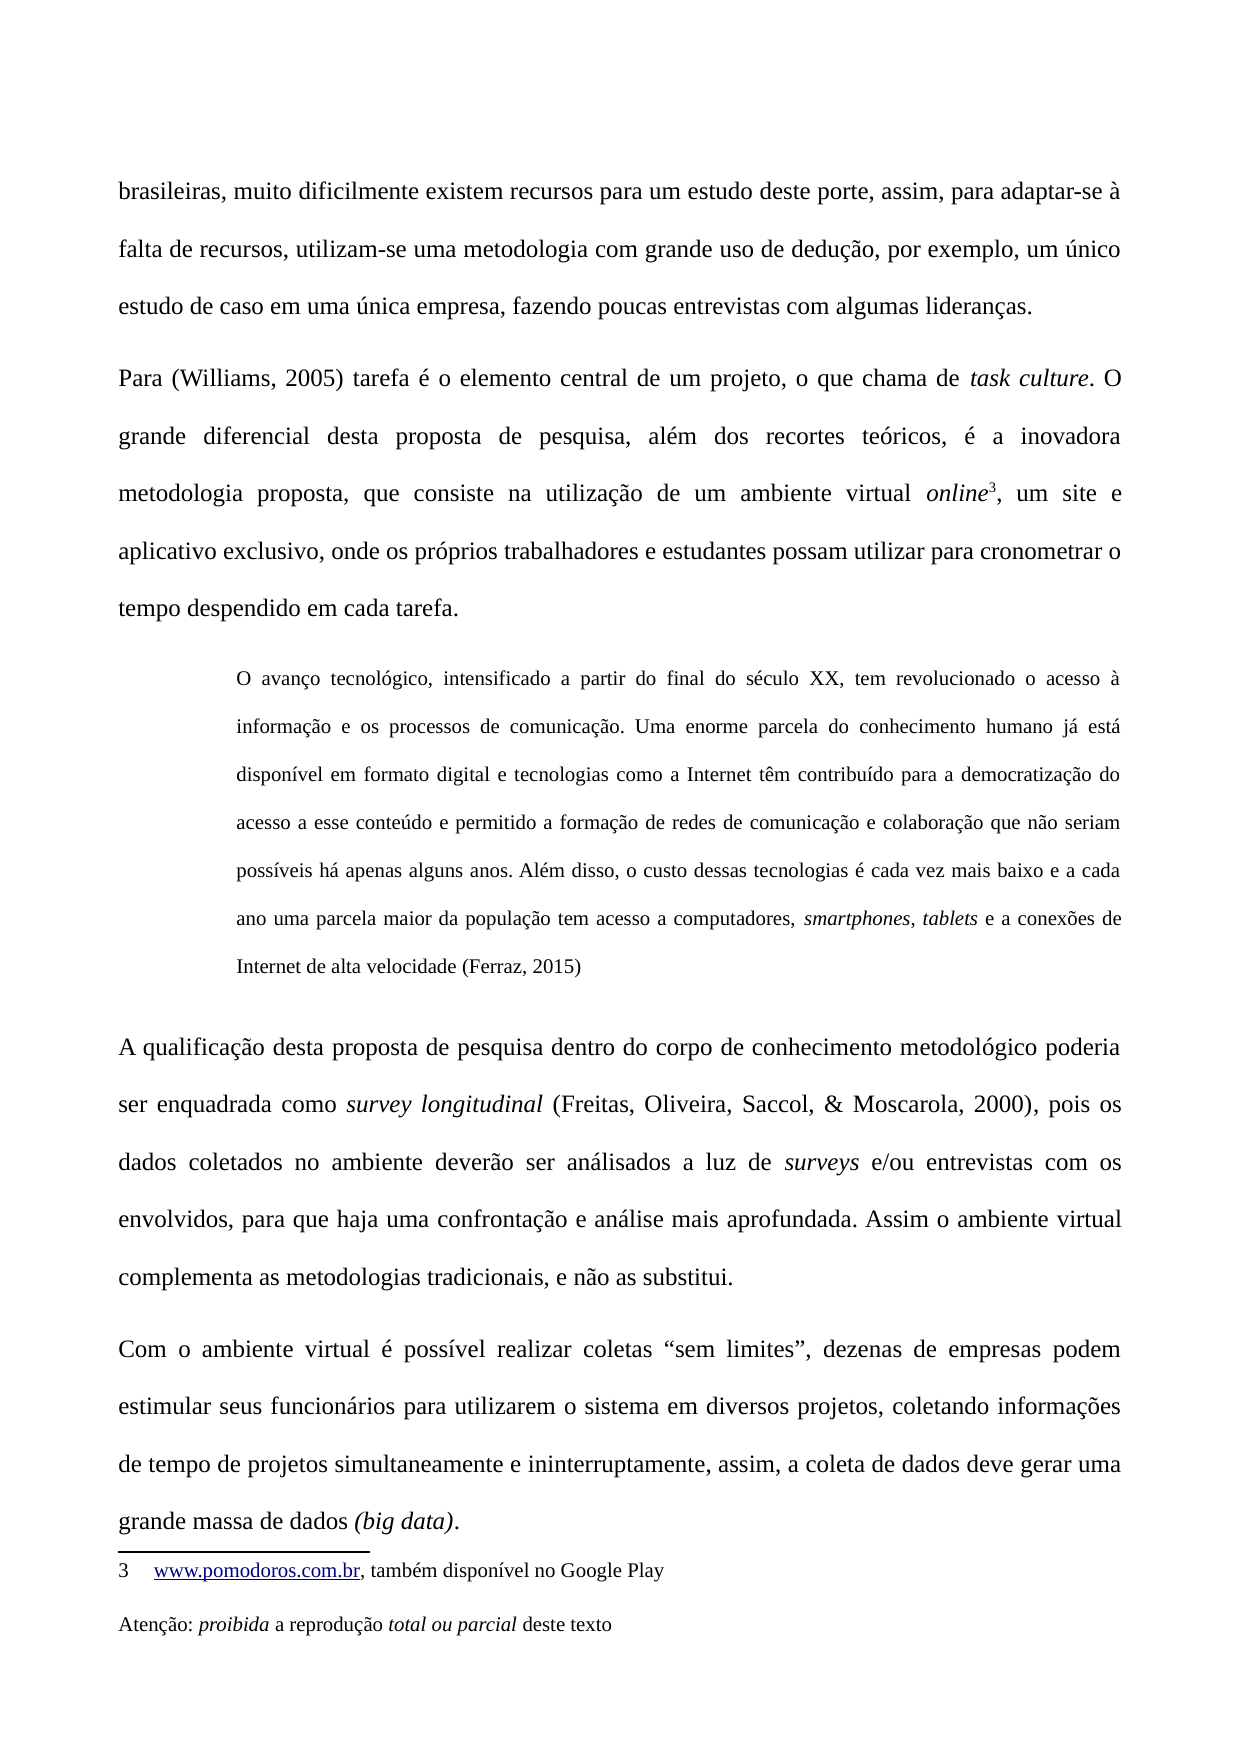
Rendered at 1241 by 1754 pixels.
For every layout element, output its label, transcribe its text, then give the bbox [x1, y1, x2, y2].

text O avanço tecnológico, intensificado a partir do final do século XX, tem revolucionado o acesso à informação e os processos de comunicação. Uma enorme parcela do conhecimento humano já está disponível em formato digital e tecnologias como a Internet têm contribuído para a democratização do acesso a esse conteúdo e permitido a formação de redes de comunicação e colaboração que não seriam possíveis há apenas alguns anos. Além disso, o custo dessas tecnologias é cada vez mais baixo e a cada ano uma parcela maior da população tem acesso a computadores, smartphones, tablets e a conexões de Internet de alta velocidade (Ferraz, 2015) [236, 666, 1122, 978]
text brasileiras, muito dificilmente existem recursos para um estudo deste porte, assim, para adaptar-se à falta de recursos, utilizam-se uma metodologia com grande uso de dedução, por exemplo, um único estudo de caso em uma única empresa, fazendo poucas entrevistas com algumas lideranças. [118, 176, 1122, 320]
text Para (Williams, 2005) tarefa é o elemento central de um projeto, o que chama de task culture. O grande diferencial desta proposta de pesquisa, além dos recortes teóricos, é a inovadora metodologia proposta, que consiste na utilização de um ambiente virtual online, um site e aplicativo exclusivo, onde os próprios trabalhadores e estudantes possam utilizar para cronometrar o tempo despendido em cada tarefa. [118, 363, 1122, 622]
text Com o ambiente virtual é possível realizar coletas “sem limites”, dezenas de empresas podem estimular seus funcionários para utilizarem o sistema em diversos projetos, coletando informações de tempo de projetos simultaneamente e ininterruptamente, assim, a coleta de dados deve gerar uma grande massa de dados (big data). [118, 1334, 1122, 1535]
text www.pomodoros.com.br, também disponível no Google Play [118, 1558, 1122, 1582]
text A qualificação desta proposta de pesquisa dentro do corpo de conhecimento metodológico poderia ser enquadrada como survey longitudinal (Freitas, Oliveira, Saccol, & Moscarola, 2000), pois os dados coletados no ambiente deverão ser análisados a luz de surveys e/ou entrevistas com os envolvidos, para que haja uma confrontação e análise mais aprofundada. Assim o ambiente virtual complementa as metodologias tradicionais, e não as substitui. [118, 1032, 1122, 1291]
